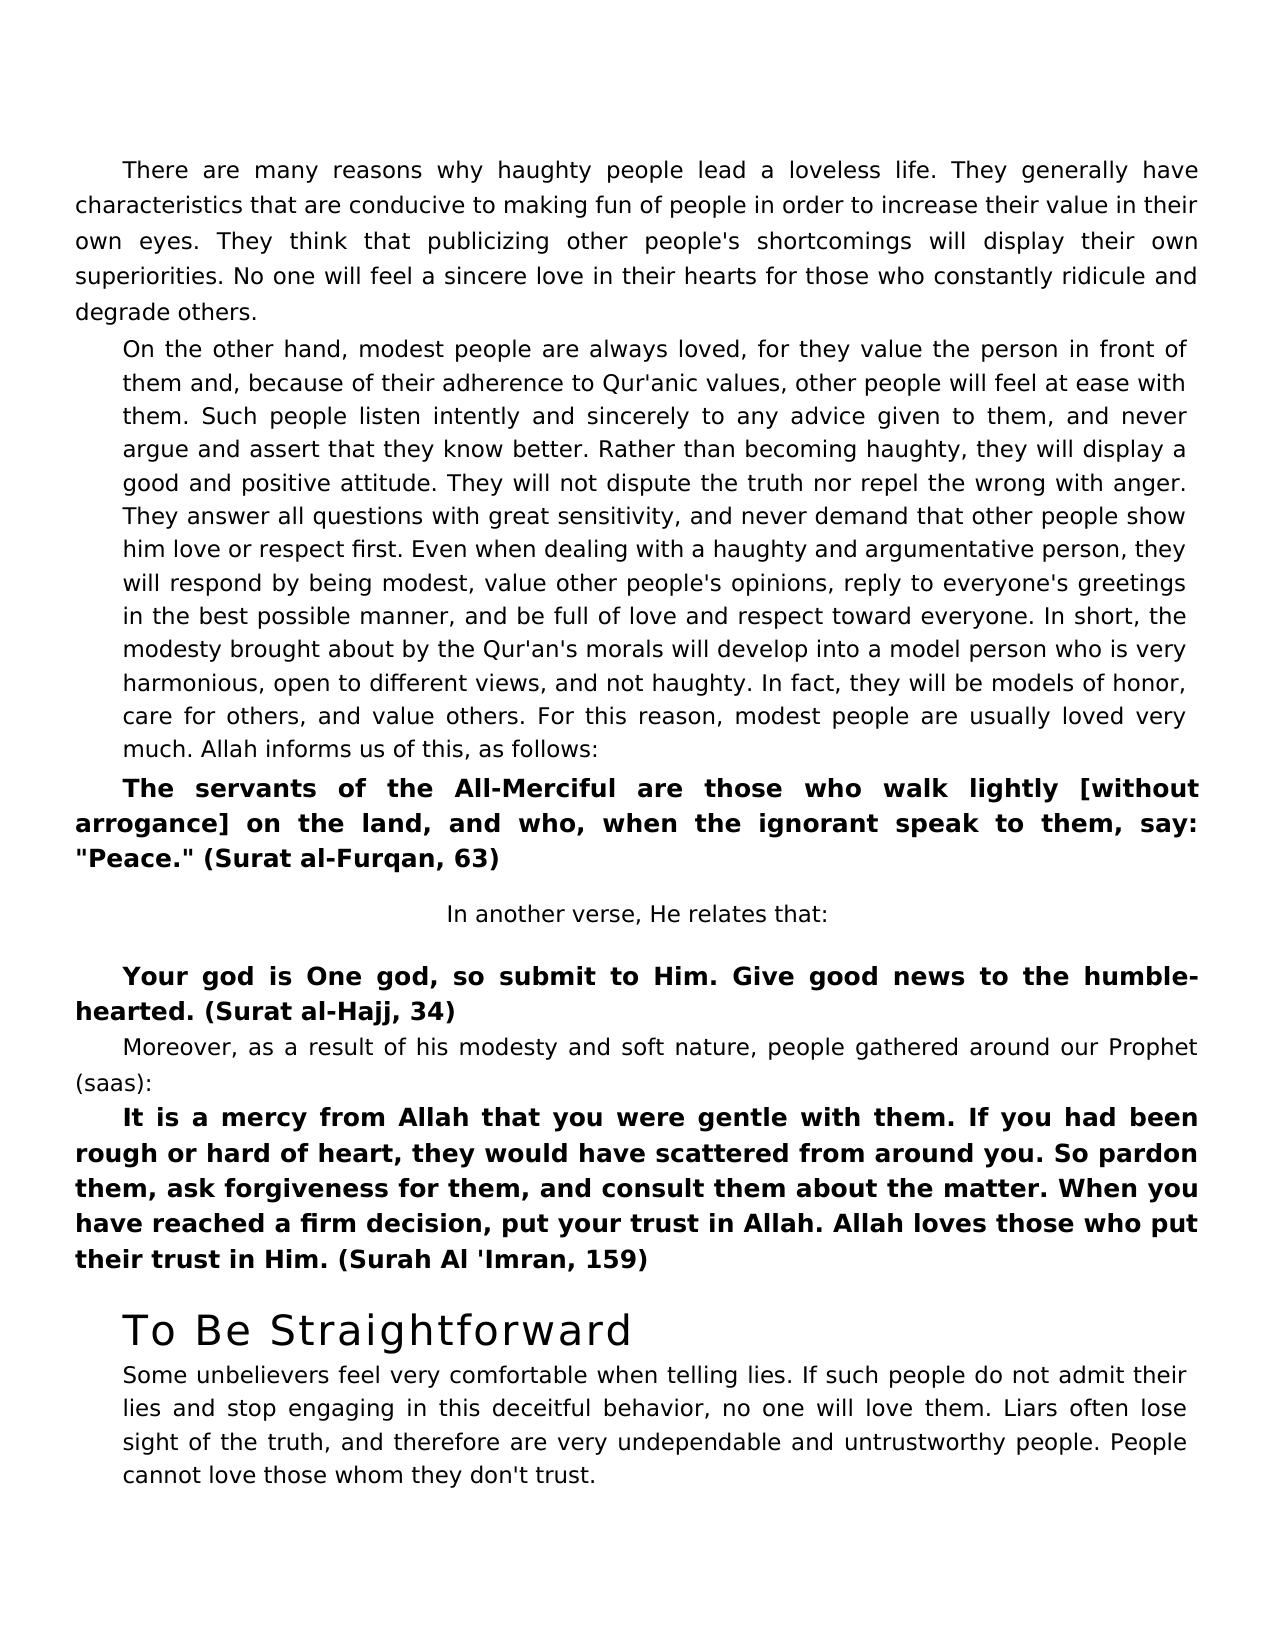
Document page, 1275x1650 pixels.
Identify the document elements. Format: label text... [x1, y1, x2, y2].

text On the other hand, modest people are always loved, for they value the person in front of them and, because of their adherence to Qur'anic values, other people will feel at ease with them. Such people listen intently and sincerely to any advice given to them, and never argue and assert that they know better. Rather than becoming haughty, they will display a good and positive attitude. They will not dispute the truth nor repel the wrong with anger. They answer all questions with great sensitivity, and never demand that other people show him love or respect first. Even when dealing with a haughty and argumentative person, they will respond by being modest, value other people's opinions, reply to everyone's greetings in the best possible manner, and be full of love and respect toward everyone. In short, the modesty brought about by the Qur'an's morals will develop into a model person who is very harmonious, open to different views, and not haughty. In fact, they will be models of honor, care for others, and value others. For this reason, modest people are usually loved very much. Allah informs us of this, as follows: [122, 331, 1188, 764]
text Moreover, as a result of his modesty and soft nature, people gathered around our Prophet (saas): [75, 1027, 1200, 1098]
text To Be Straightforward [75, 1317, 1200, 1352]
text In another verse, He relates that: [75, 881, 1200, 933]
text Your god is One god, so submit to Him. Give good news to the humble-hearted. (Surat al-Hajj, 34) [75, 957, 1200, 1027]
text The servants of the All-Merciful are those who walk lightly [without arrogance] on the land, and who, when the ignorant speak to them, say: "Peace." (Surat al-Furqan, 63) [75, 769, 1200, 875]
text It is a mercy from Allah that you were gentle with them. If you had been rough or hard of heart, they would have scattered from around you. So pardon them, ask forgiveness for them, and consult them about the matter. When you have reached a firm decision, put your trust in Allah. Allah loves those who put their trust in Him. (Surah Al 'Imran, 159) [75, 1098, 1200, 1275]
text Some unbelievers feel very comfortable when telling lies. If such people do not admit their lies and stop engaging in this deceitful behavior, no one will love them. Liars often lose sight of the truth, and therefore are very undependable and untrustworthy people. People cannot love those whom they don't trust. [122, 1357, 1188, 1490]
text There are many reasons why haughty people lead a loveless life. They generally have characteristics that are conducive to making fun of people in order to increase their value in their own eyes. They think that publicizing other people's shortcomings will display their own superiorities. No one will feel a sincere love in their hearts for those who constantly ridicule and degrade others. [75, 150, 1200, 327]
